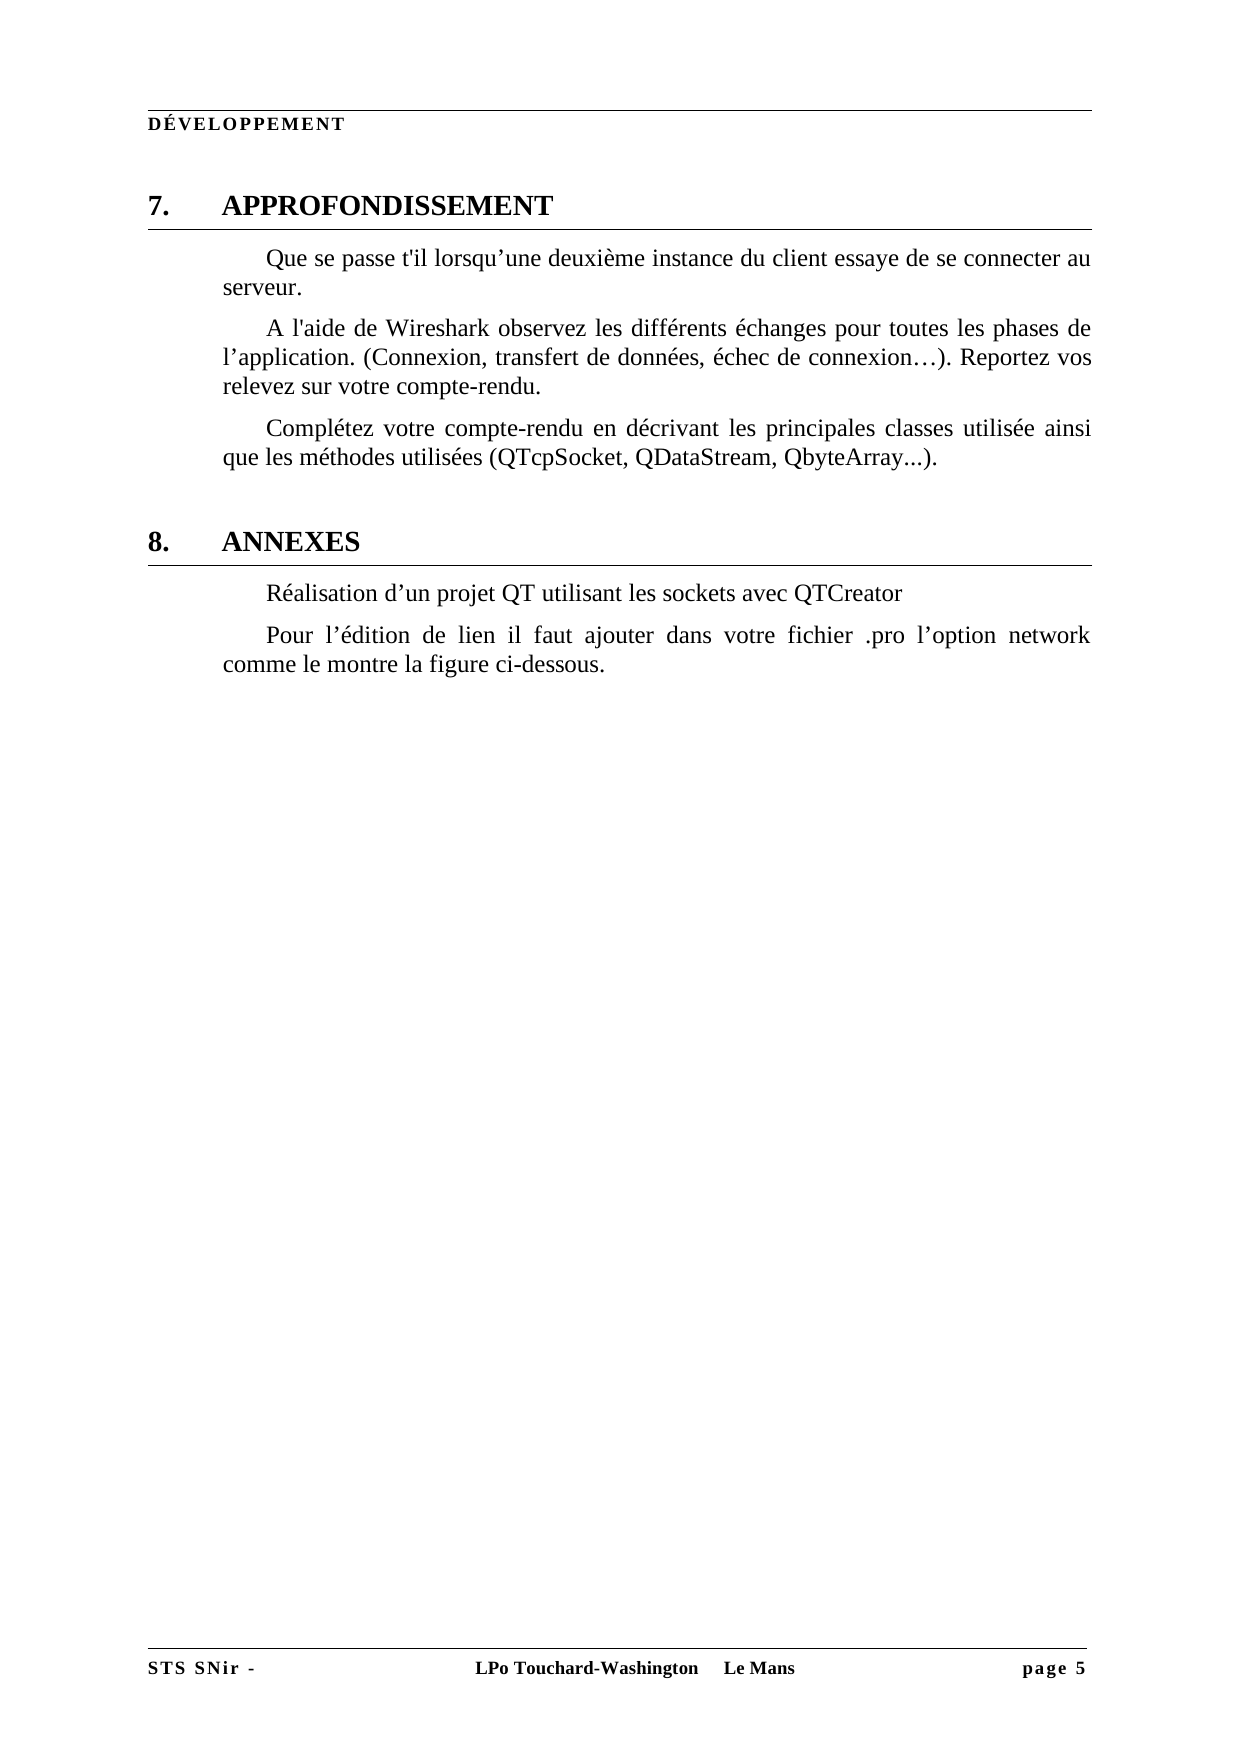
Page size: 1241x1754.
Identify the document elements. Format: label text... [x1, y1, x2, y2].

text Complétez votre compte-rendu en décrivant les principales classes utilisée ainsi que les méthodes utilisées (QTcpSocket, QDataStream, QbyteArray...). [223, 413, 1092, 471]
text Réalisation d’un projet QT utilisant les sockets avec QTCreator [223, 578, 1092, 607]
subtitle Approfondissement [148, 185, 1092, 229]
text Que se passe t'il lorsqu’une deuxième instance du client essaye de se connecter au serveur. [223, 242, 1092, 301]
subtitle Annexes [148, 521, 1092, 565]
text Pour l’édition de lien il faut ajouter dans votre fichier .pro l’option network comme le montre la figure ci-dessous. [223, 620, 1092, 678]
text A l'aide de Wireshark observez les différents échanges pour toutes les phases de l’application. (Connexion, transfert de données, échec de connexion…). Reportez vos relevez sur votre compte-rendu. [223, 313, 1092, 400]
